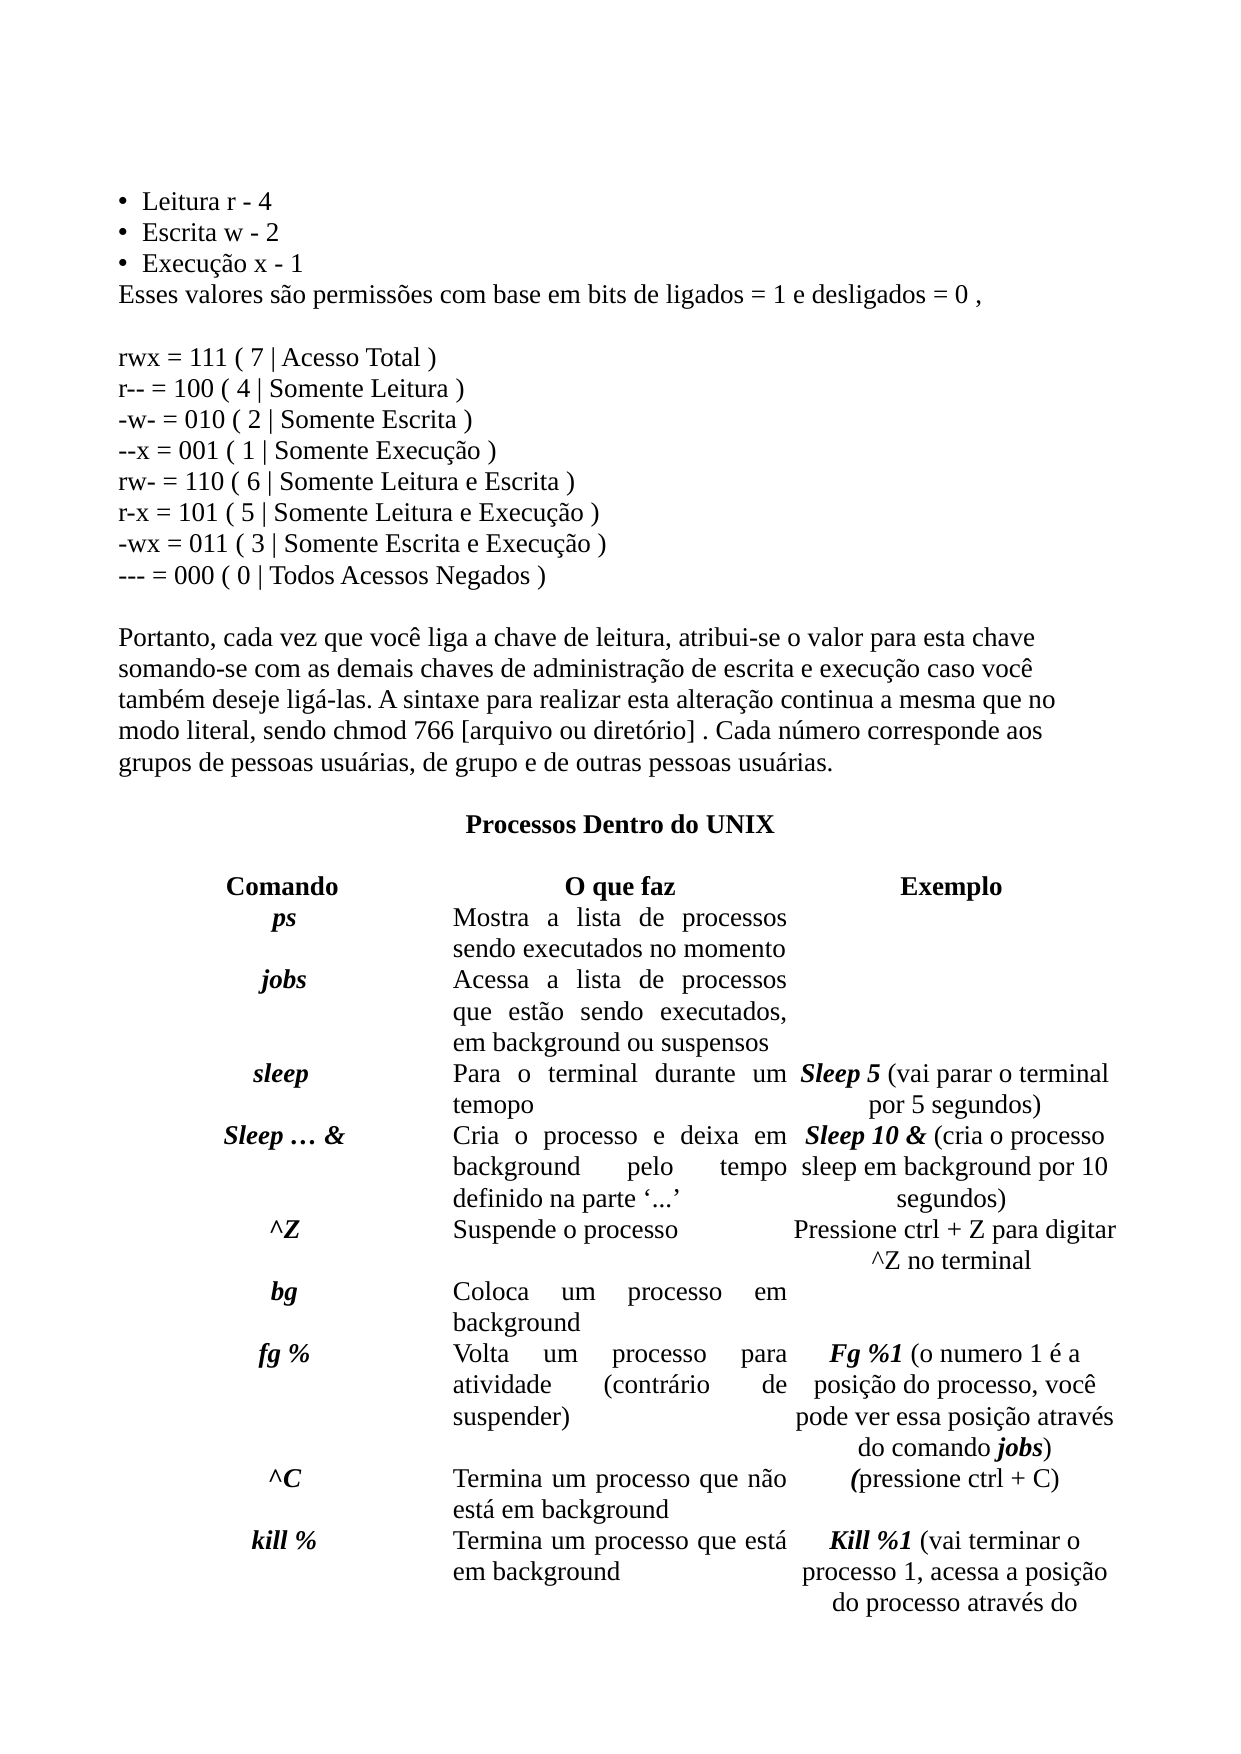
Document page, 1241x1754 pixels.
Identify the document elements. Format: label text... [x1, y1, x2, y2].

table_cell ps [118, 901, 453, 964]
table_cell [788, 901, 1122, 964]
table_cell ^Z [118, 1213, 453, 1275]
table_cell (pressione ctrl + C) [788, 1462, 1122, 1524]
table_cell Cria o processo e deixa em background pelo tempo definido na parte ‘...’ [453, 1119, 787, 1213]
text rwx = 111 ( 7 | Acesso Total ) [118, 341, 1122, 372]
table_cell Para o terminal durante um temopo [453, 1057, 787, 1119]
text --- = 000 ( 0 | Todos Acessos Negados ) [118, 559, 1122, 590]
text r-- = 100 ( 4 | Somente Leitura ) [118, 372, 1122, 403]
table_cell Acessa a lista de processos que estão sendo executados, em background ou suspensos [453, 964, 787, 1057]
table_cell Fg %1 (o numero 1 é a posição do processo, você pode ver essa posição através do comando jobs) [788, 1338, 1122, 1462]
table_cell bg [118, 1275, 453, 1337]
table_cell Pressione ctrl + Z para digitar ^Z no terminal [788, 1213, 1122, 1275]
table_cell Sleep … & [118, 1119, 453, 1213]
text --x = 001 ( 1 | Somente Execução ) [118, 434, 1122, 465]
table_cell kill % [118, 1524, 453, 1618]
text -w- = 010 ( 2 | Somente Escrita ) [118, 403, 1122, 434]
list Execução x - 1 [118, 247, 1122, 278]
table_header O que faz [453, 870, 787, 901]
table_header Comando [118, 870, 453, 901]
text rw- = 110 ( 6 | Somente Leitura e Escrita ) [118, 465, 1122, 496]
text Esses valores são permissões com base em bits de ligados = 1 e desligados = 0 , [118, 278, 1122, 309]
text -wx = 011 ( 3 | Somente Escrita e Execução ) [118, 528, 1122, 559]
list Leitura r - 4 [118, 185, 1122, 216]
table_cell jobs [118, 964, 453, 1057]
table_cell ^C [118, 1462, 453, 1524]
table_cell [788, 964, 1122, 1057]
table_cell Suspende o processo [453, 1213, 787, 1275]
table_cell Kill %1 (vai terminar o processo 1, acessa a posição do processo através do [788, 1524, 1122, 1618]
table_cell Mostra a lista de processos sendo executados no momento [453, 901, 787, 964]
list Escrita w - 2 [118, 216, 1122, 247]
table_cell sleep [118, 1057, 453, 1119]
table_cell Sleep 5 (vai parar o terminal por 5 segundos) [788, 1057, 1122, 1119]
text r-x = 101 ( 5 | Somente Leitura e Execução ) [118, 496, 1122, 528]
table_cell Termina um processo que está em background [453, 1524, 787, 1618]
table_cell fg % [118, 1338, 453, 1462]
table_cell Termina um processo que não está em background [453, 1462, 787, 1524]
table_cell [788, 1275, 1122, 1337]
table_cell Sleep 10 & (cria o processo sleep em background por 10 segundos) [788, 1119, 1122, 1213]
table_header Exemplo [788, 870, 1122, 901]
text Portanto, cada vez que você liga a chave de leitura, atribui-se o valor para esta chave somando-se com as demais chaves de administração de escrita e execução caso você também deseje ligá-las. A sintaxe para realizar esta alteração continua a mesma que no modo literal, sendo chmod 766 [arquivo ou diretório] . Cada número corresponde aos grupos de pessoas usuárias, de grupo e de outras pessoas usuárias. [118, 621, 1122, 777]
table_cell Volta um processo para atividade (contrário de suspender) [453, 1338, 787, 1462]
table_cell Coloca um processo em background [453, 1275, 787, 1337]
text Processos Dentro do UNIX [118, 808, 1122, 839]
